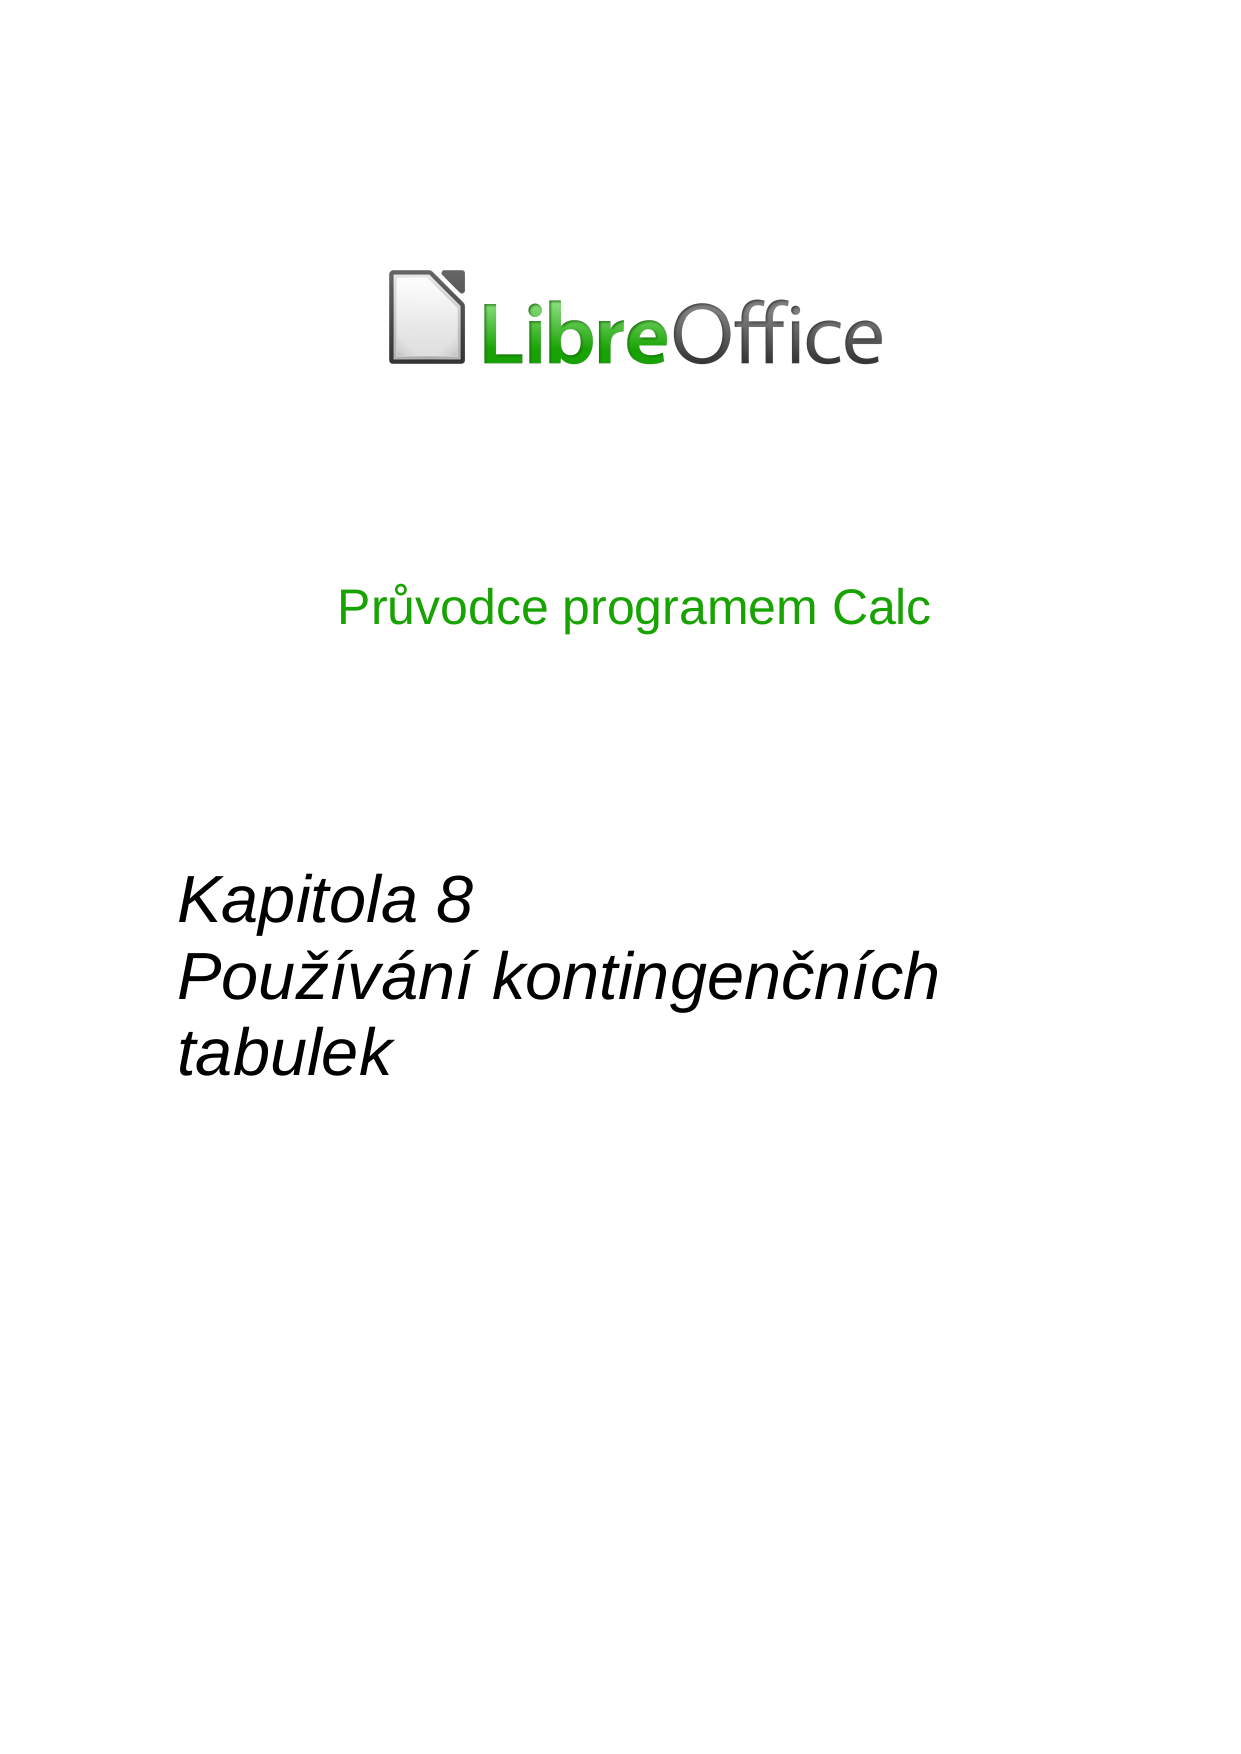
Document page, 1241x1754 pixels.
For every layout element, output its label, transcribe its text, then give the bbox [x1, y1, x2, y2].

title Kapitola 8 Používání kontingenčních tabulek [177, 860, 1093, 1090]
picture [385, 265, 885, 371]
text Průvodce programem Calc [177, 577, 1093, 635]
